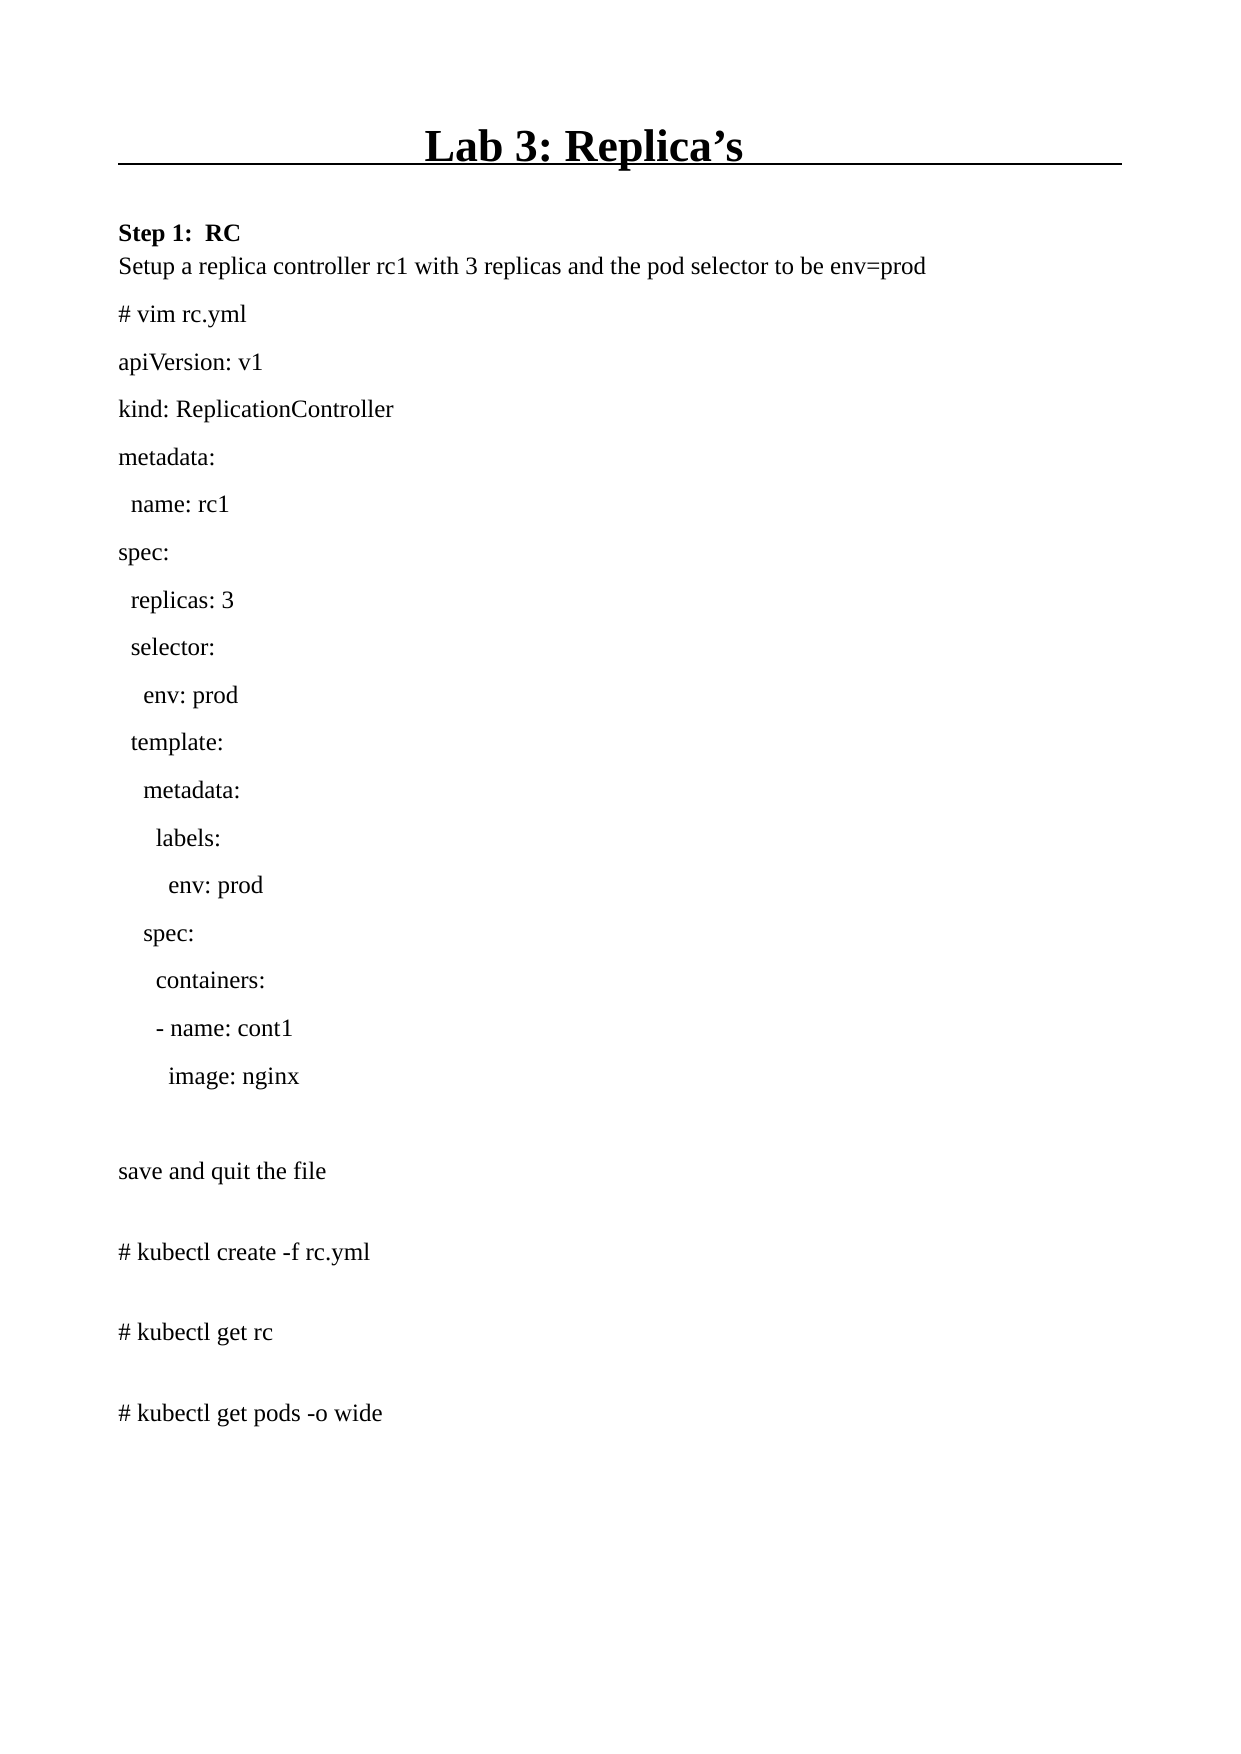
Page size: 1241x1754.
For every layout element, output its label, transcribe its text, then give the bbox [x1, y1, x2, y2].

text selector: [118, 632, 1122, 661]
text kind: ReplicationController [118, 394, 1122, 423]
text [118, 165, 621, 171]
text metadata: [118, 442, 1122, 471]
text env: prod [118, 870, 1122, 899]
text - name: cont1 [118, 1013, 1122, 1042]
text save and quit the file [118, 1156, 1122, 1185]
text apiVersion: v1 [118, 347, 1122, 375]
text labels: [118, 823, 1122, 851]
text metadata: [118, 775, 1122, 804]
text name: rc1 [118, 489, 1122, 518]
text spec: [118, 918, 1122, 947]
text # kubectl create -f rc.yml [118, 1203, 1122, 1265]
text spec: [118, 537, 1122, 566]
text [627, 165, 1122, 171]
text # kubectl get rc [118, 1284, 1122, 1346]
text # kubectl get pods -o wide [118, 1365, 1122, 1427]
text containers: [118, 966, 1122, 994]
text replicas: 3 [118, 585, 1122, 613]
text image: nginx [118, 1061, 1122, 1089]
text Step 1: RC Setup a replica controller rc1 with 3 replicas and the pod selector to be env=prod [118, 218, 1122, 280]
text Lab 3: Replica’s [118, 118, 1122, 163]
text env: prod [118, 680, 1122, 709]
text # vim rc.yml [118, 299, 1122, 328]
text template: [118, 727, 1122, 756]
